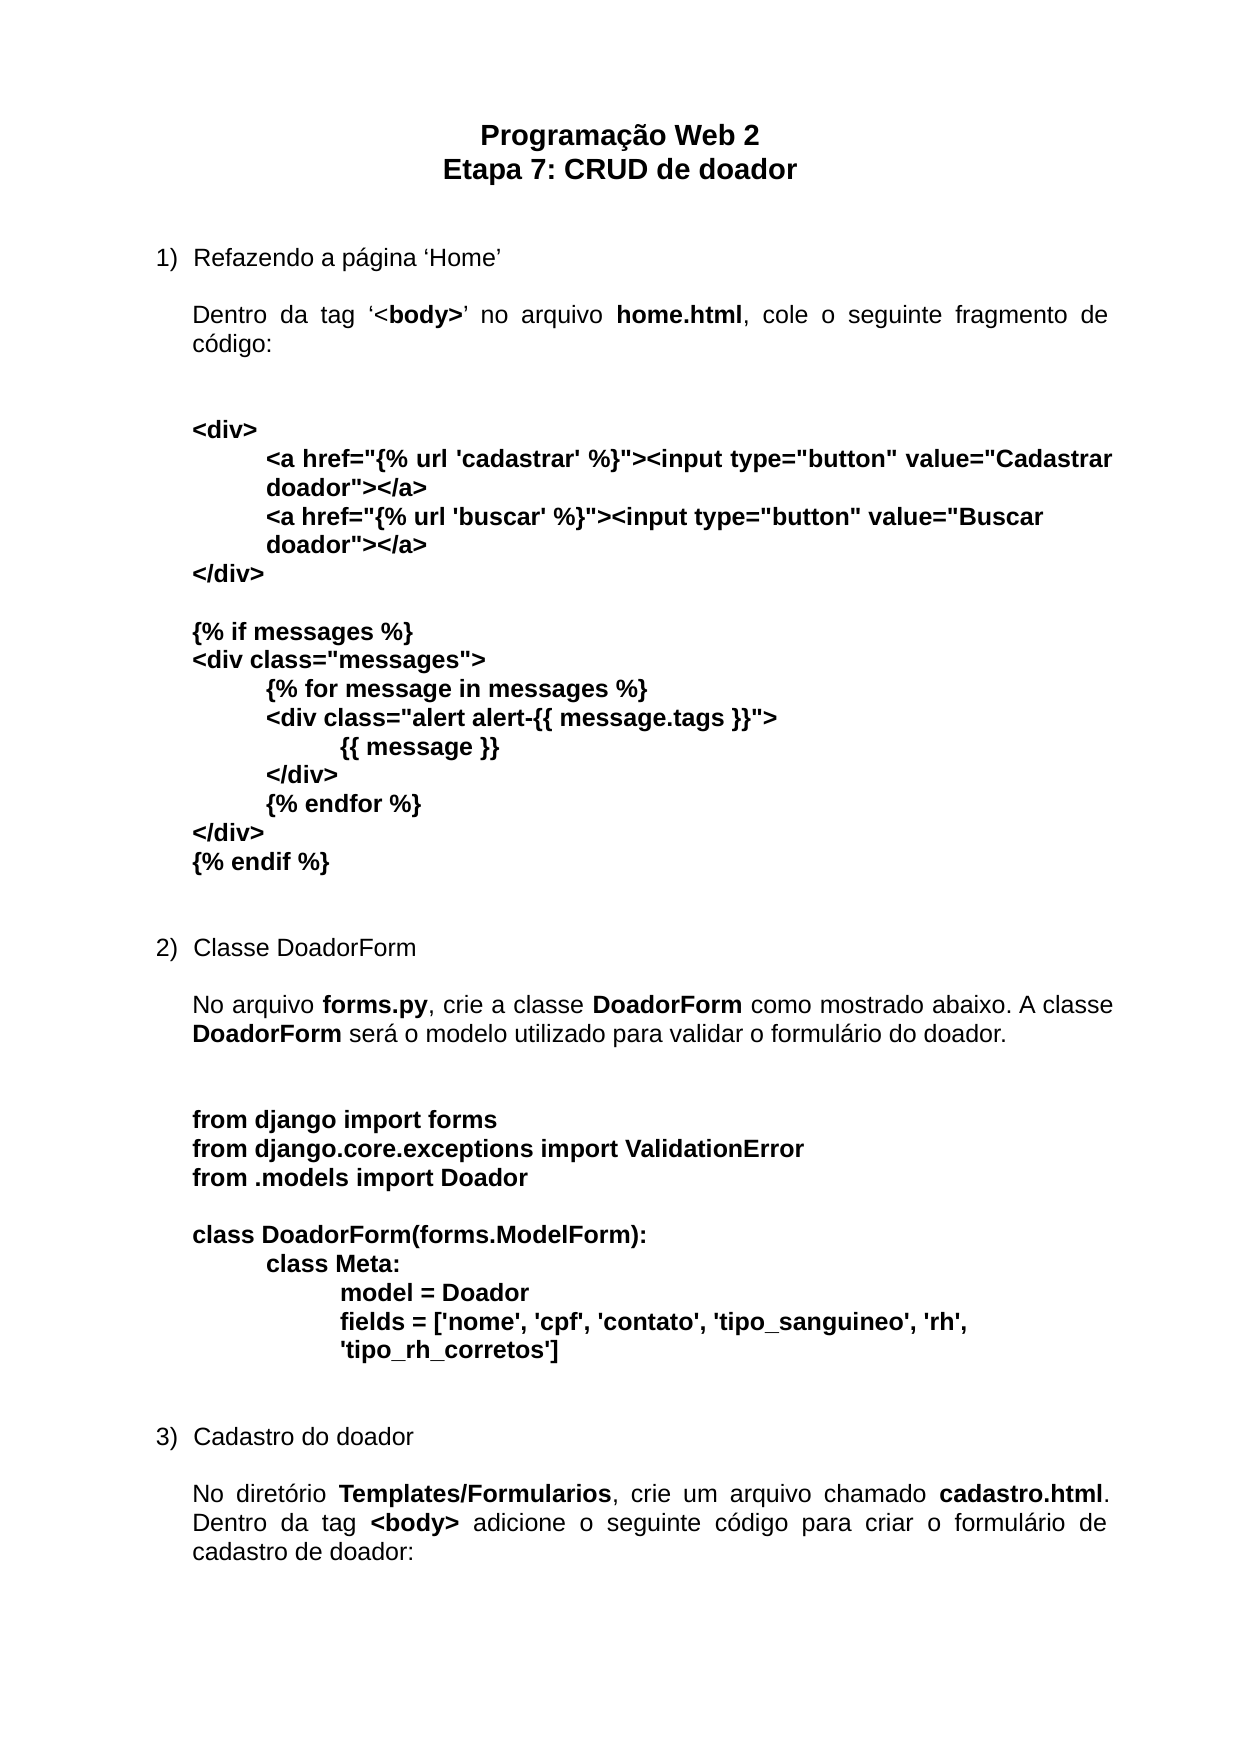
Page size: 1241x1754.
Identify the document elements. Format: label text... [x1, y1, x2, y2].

text from django import forms [118, 1105, 1122, 1134]
text class DoadorForm(forms.ModelForm): [118, 1220, 1122, 1249]
list Refazendo a página ‘Home’ [156, 243, 1122, 271]
text <a href="{% url 'cadastrar' %}"><input type="button" value="Cadastrar doador"></a> [118, 444, 1122, 501]
text class Meta: [118, 1249, 1122, 1278]
text model = Doador [118, 1278, 1122, 1306]
text </div> [118, 818, 1122, 846]
text {% if messages %} [118, 616, 1122, 645]
text {% endfor %} [118, 789, 1122, 818]
text <div class="alert alert-{{ message.tags }}"> [118, 703, 1122, 731]
text </div> [118, 760, 1122, 789]
text <div class="messages"> [118, 645, 1122, 674]
text No arquivo forms.py, crie a classe DoadorForm como mostrado abaixo. A classe DoadorForm será o modelo utilizado para validar o formulário do doador. [118, 990, 1122, 1048]
list Classe DoadorForm [156, 933, 1122, 961]
text from .models import Doador [118, 1163, 1122, 1191]
list Cadastro do doador [156, 1421, 1122, 1450]
text No diretório Templates/Formularios, crie um arquivo chamado cadastro.html. Dentro da tag <body> adicione o seguinte código para criar o formulário de cadastro de doador: [118, 1479, 1122, 1565]
text <a href="{% url 'buscar' %}"><input type="button" value="Buscar doador"></a> [118, 501, 1122, 559]
text {{ message }} [118, 731, 1122, 760]
text fields = ['nome', 'cpf', 'contato', 'tipo_sanguineo', 'rh', 'tipo_rh_corretos'] [118, 1306, 1122, 1364]
text <div> [118, 415, 1122, 444]
text Dentro da tag ‘<body>’ no arquivo home.html, cole o seguinte fragmento de código: [118, 300, 1122, 358]
text {% for message in messages %} [118, 674, 1122, 703]
text {% endif %} [118, 846, 1122, 875]
text Etapa 7: CRUD de doador [118, 152, 1122, 185]
text Programação Web 2 [118, 118, 1122, 152]
text from django.core.exceptions import ValidationError [118, 1134, 1122, 1163]
text </div> [118, 559, 1122, 588]
